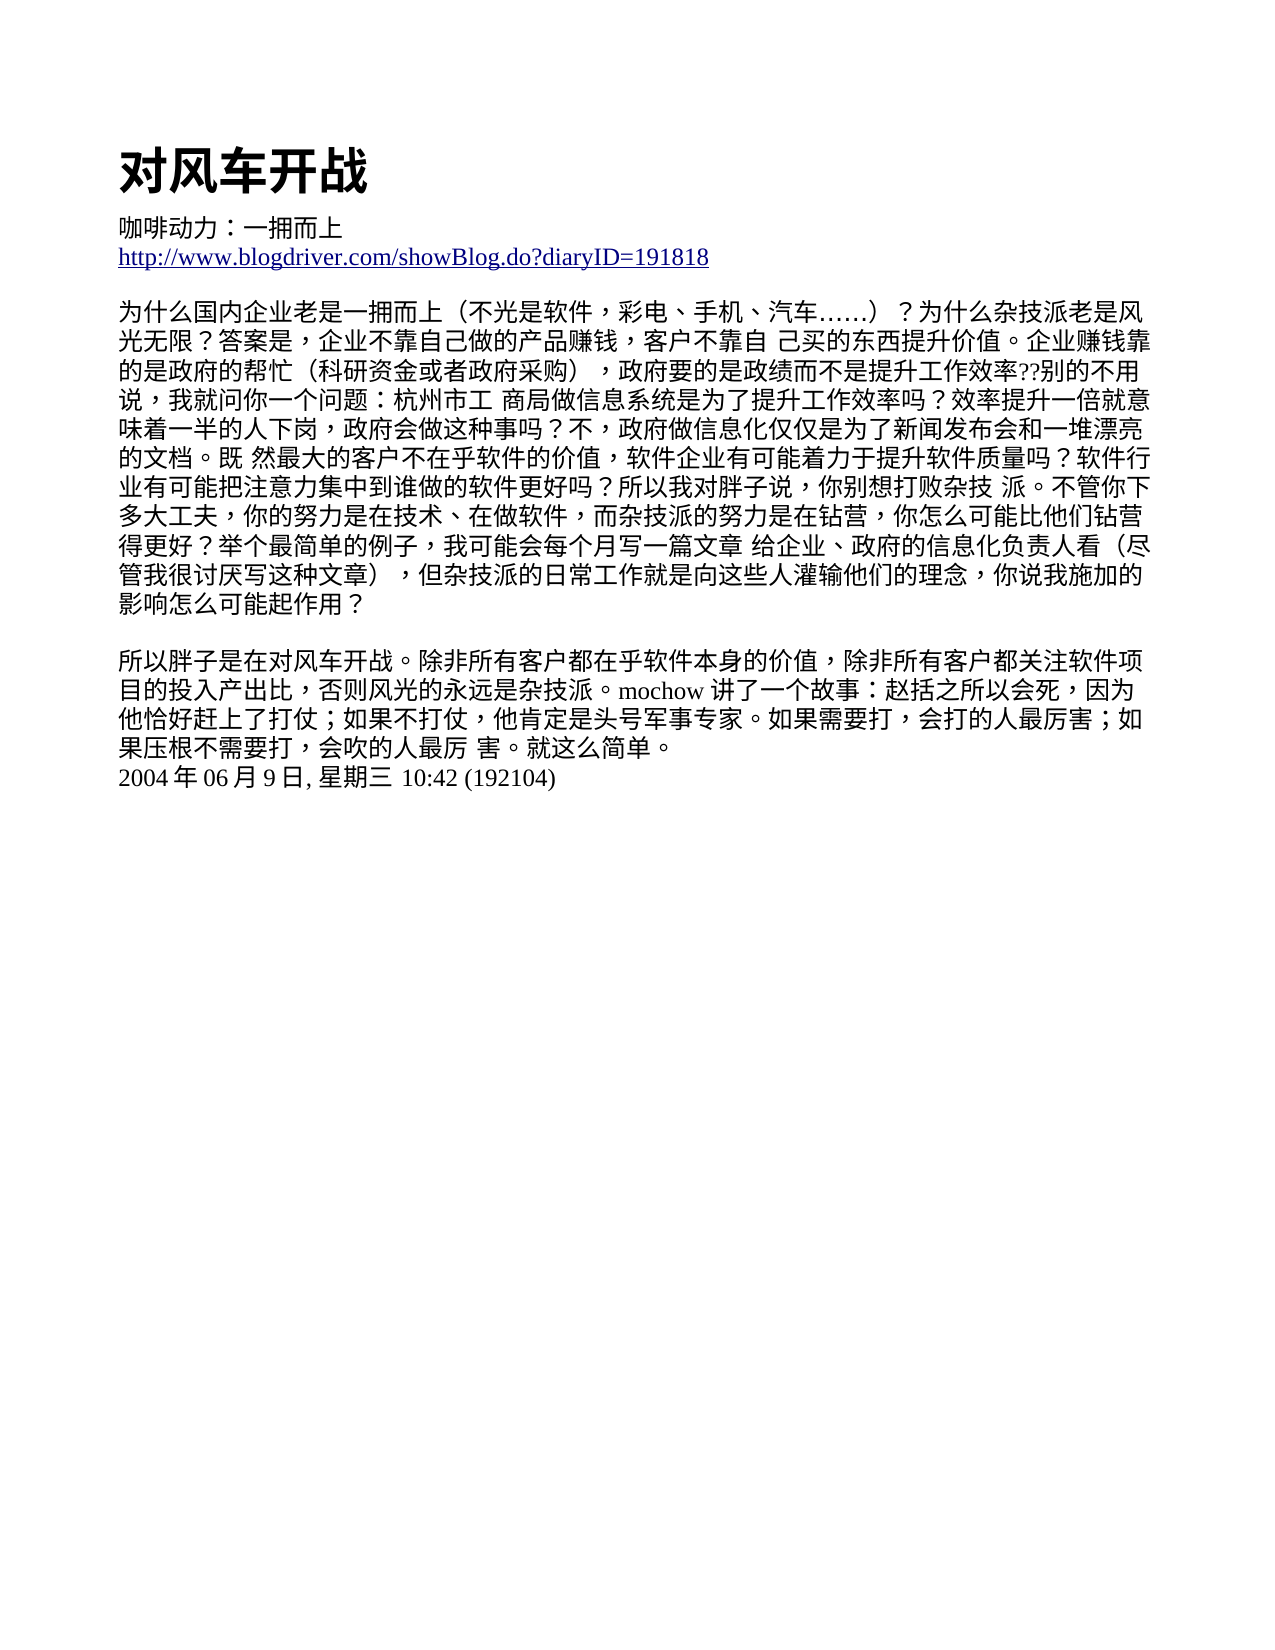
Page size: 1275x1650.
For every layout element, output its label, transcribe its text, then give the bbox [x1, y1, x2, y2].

subtitle 对风车开战 [118, 143, 1157, 201]
text 为什么国内企业老是一拥而上（不光是软件，彩电、手机、汽车……）？为什么杂技派老是风光无限？答案是，企业不靠自己做的产品赚钱，客户不靠自 己买的东西提升价值。企业赚钱靠的是政府的帮忙（科研资金或者政府采购），政府要的是政绩而不是提升工作效率??别的不用说，我就问你一个问题：杭州市工 商局做信息系统是为了提升工作效率吗？效率提升一倍就意味着一半的人下岗，政府会做这种事吗？不，政府做信息化仅仅是为了新闻发布会和一堆漂亮的文档。既 然最大的客户不在乎软件的价值，软件企业有可能着力于提升软件质量吗？软件行业有可能把注意力集中到谁做的软件更好吗？所以我对胖子说，你别想打败杂技 派。不管你下多大工夫，你的努力是在技术、在做软件，而杂技派的努力是在钻营，你怎么可能比他们钻营得更好？举个最简单的例子，我可能会每个月写一篇文章 给企业、政府的信息化负责人看（尽管我很讨厌写这种文章），但杂技派的日常工作就是向这些人灌输他们的理念，你说我施加的影响怎么可能起作用？ [118, 298, 1157, 619]
text 所以胖子是在对风车开战。除非所有客户都在乎软件本身的价值，除非所有客户都关注软件项目的投入产出比，否则风光的永远是杂技派。mochow 讲了一个故事：赵括之所以会死，因为他恰好赶上了打仗；如果不打仗，他肯定是头号军事专家。如果需要打，会打的人最厉害；如果压根不需要打，会吹的人最厉 害。就这么简单。 [118, 647, 1157, 764]
text 咖啡动力：一拥而上 [118, 214, 1157, 243]
text 2004年06月9日, 星期三 10:42 (192104) [118, 764, 1157, 793]
text http://www.blogdriver.com/showBlog.do?diaryID=191818 [118, 243, 1157, 271]
